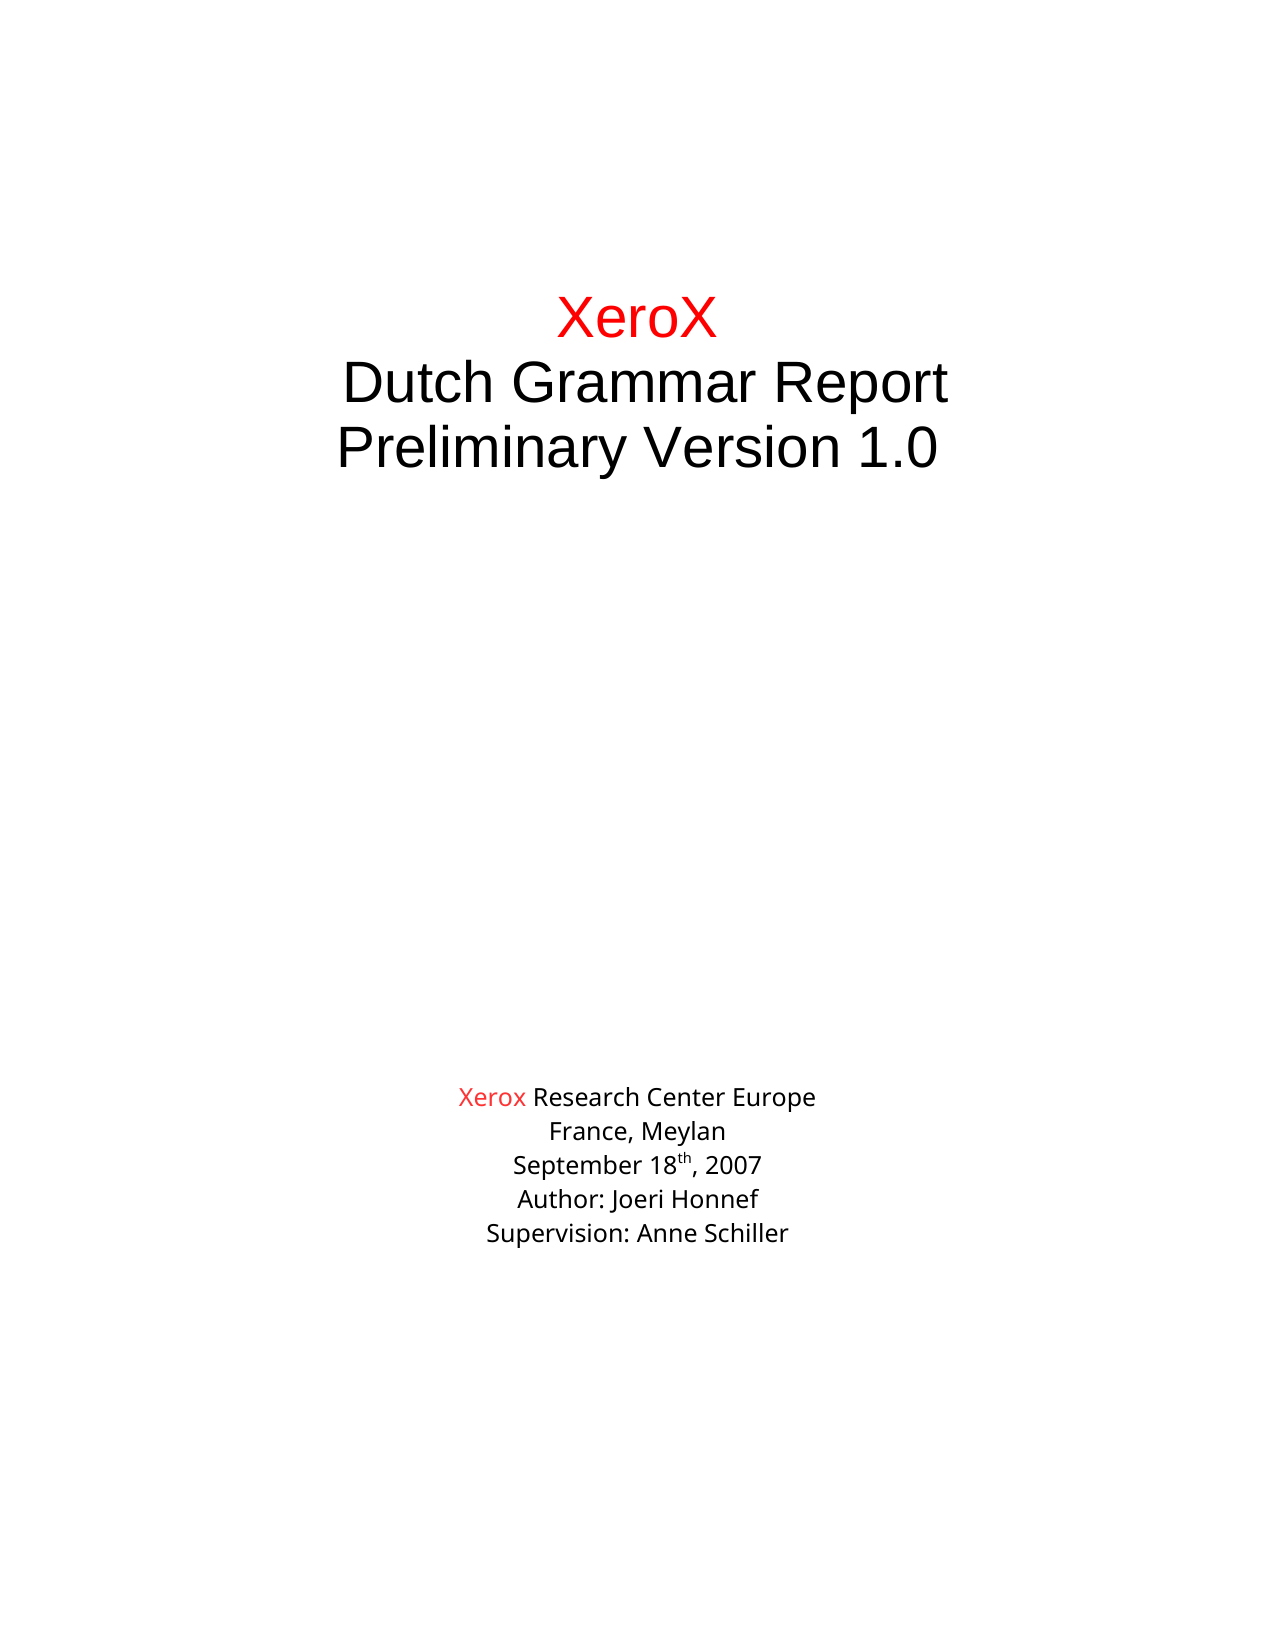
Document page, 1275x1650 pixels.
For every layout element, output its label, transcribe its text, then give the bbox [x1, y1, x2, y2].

text XeroX [118, 284, 1157, 350]
text Supervision: Anne Schiller [118, 1216, 1157, 1250]
text France, Meylan [118, 1114, 1157, 1148]
text Preliminary Version 1.0 [118, 415, 1157, 480]
text Author: Joeri Honnef [118, 1182, 1157, 1216]
text Dutch Grammar Report [118, 350, 1157, 415]
text Xerox Research Center Europe [118, 1079, 1157, 1114]
text September 18th, 2007 [118, 1148, 1157, 1182]
